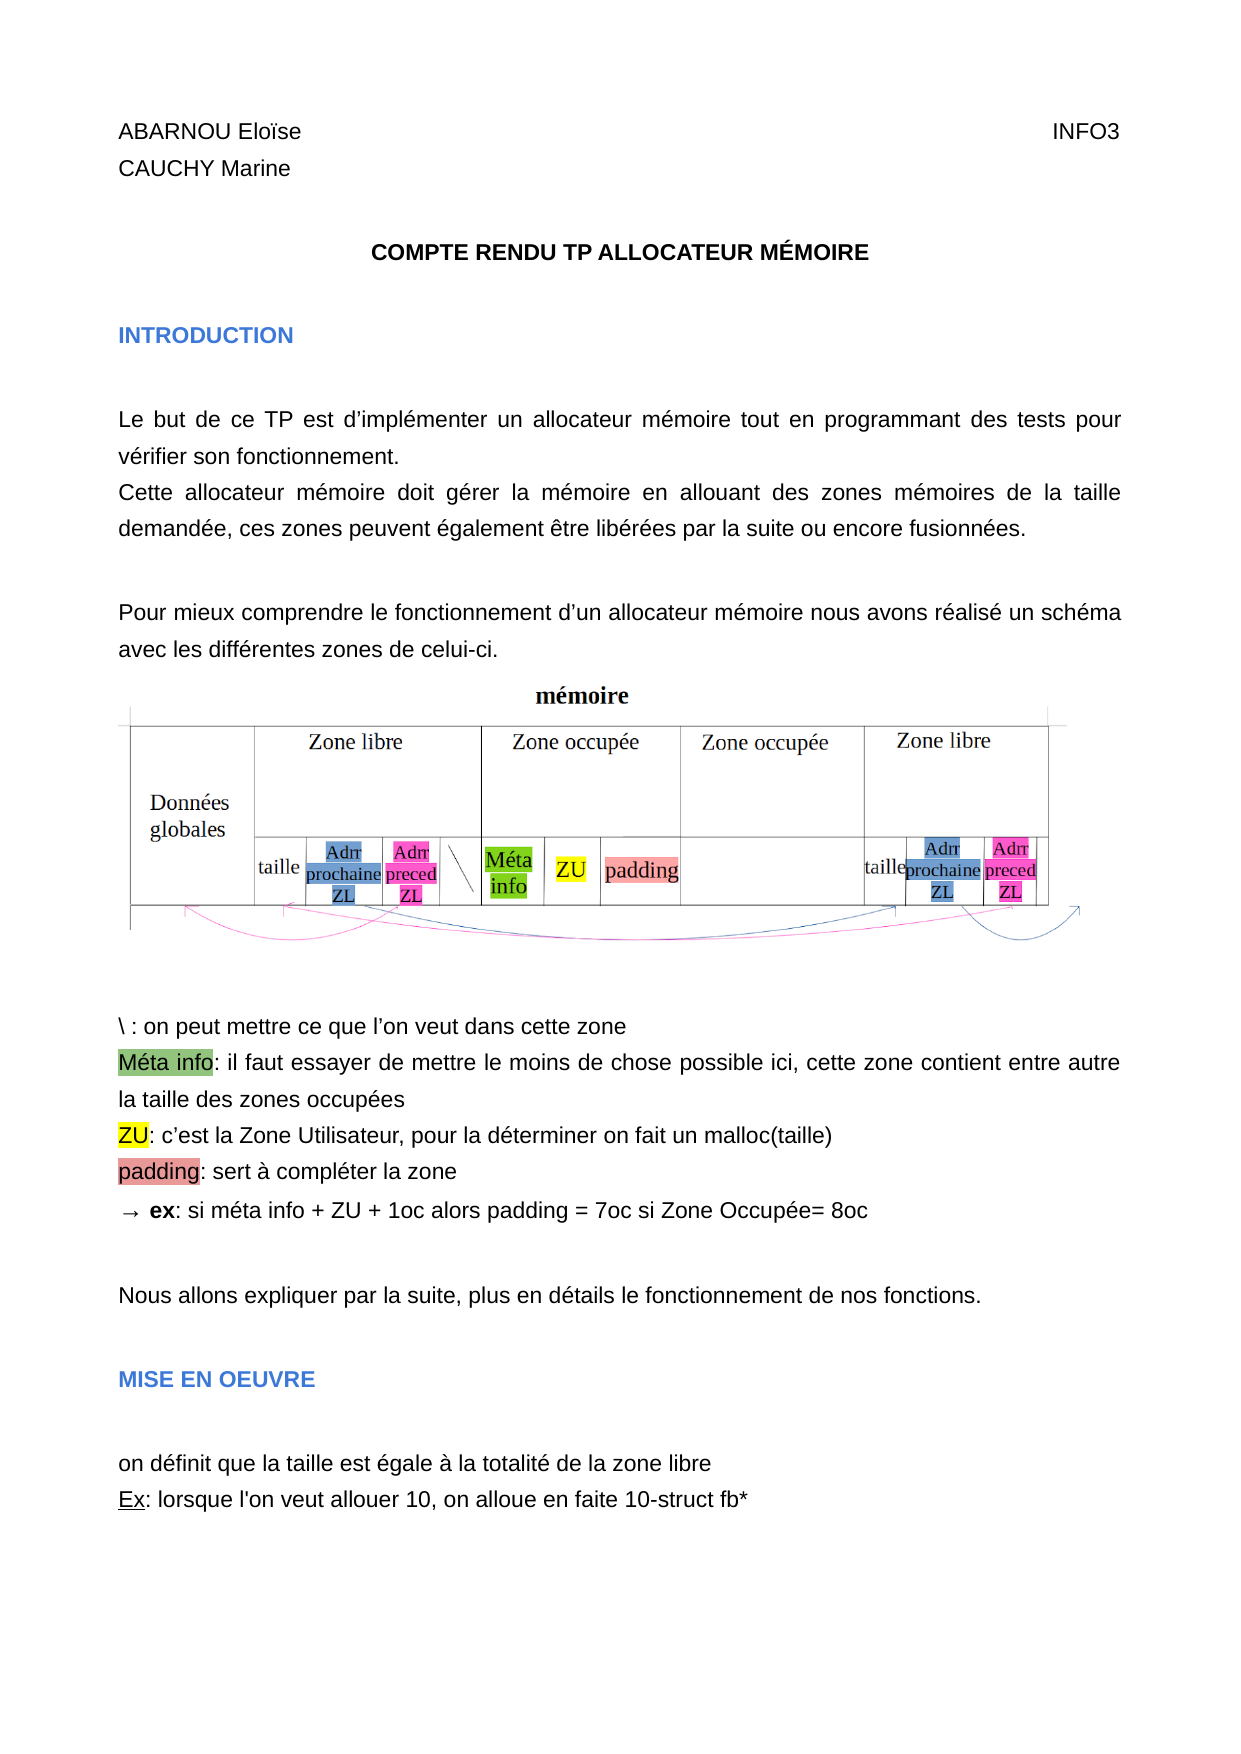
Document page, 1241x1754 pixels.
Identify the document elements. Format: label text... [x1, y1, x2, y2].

text COMPTE RENDU TP ALLOCATEUR MÉMOIRE [118, 238, 1122, 265]
text MISE EN OEUVRE [118, 1366, 1122, 1392]
text CAUCHY Marine [118, 154, 1122, 181]
picture [118, 672, 1123, 967]
text ABARNOU Eloïse INFO3 [118, 118, 1122, 144]
text Pour mieux comprendre le fonctionnement d’un allocateur mémoire nous avons réalisé un schéma avec les différentes zones de celui-ci. [118, 599, 1122, 662]
text Nous allons expliquer par la suite, plus en détails le fonctionnement de nos fonctions. [118, 1282, 1122, 1308]
text on définit que la taille est égale à la totalité de la zone libre [118, 1450, 1122, 1476]
text \ : on peut mettre ce que l’on veut dans cette zone [118, 1013, 1122, 1039]
text ZU: c’est la Zone Utilisateur, pour la déterminer on fait un malloc(taille) [118, 1122, 1122, 1148]
text Méta info: il faut essayer de mettre le moins de chose possible ici, cette zone contient entre autre la taille des zones occupées [118, 1049, 1122, 1112]
text Le but de ce TP est d’implémenter un allocateur mémoire tout en programmant des tests pour vérifier son fonctionnement. [118, 406, 1122, 469]
text Cette allocateur mémoire doit gérer la mémoire en allouant des zones mémoires de la taille demandée, ces zones peuvent également être libérées par la suite ou encore fusionnées. [118, 479, 1122, 542]
text → ex: si méta info + ZU + 1oc alors padding = 7oc si Zone Occupée= 8oc [118, 1195, 1122, 1223]
text INTRODUCTION [118, 322, 1122, 349]
text padding: sert à compléter la zone [118, 1158, 1122, 1185]
text Ex: lorsque l'on veut allouer 10, on alloue en faite 10-struct fb* [118, 1486, 1122, 1512]
